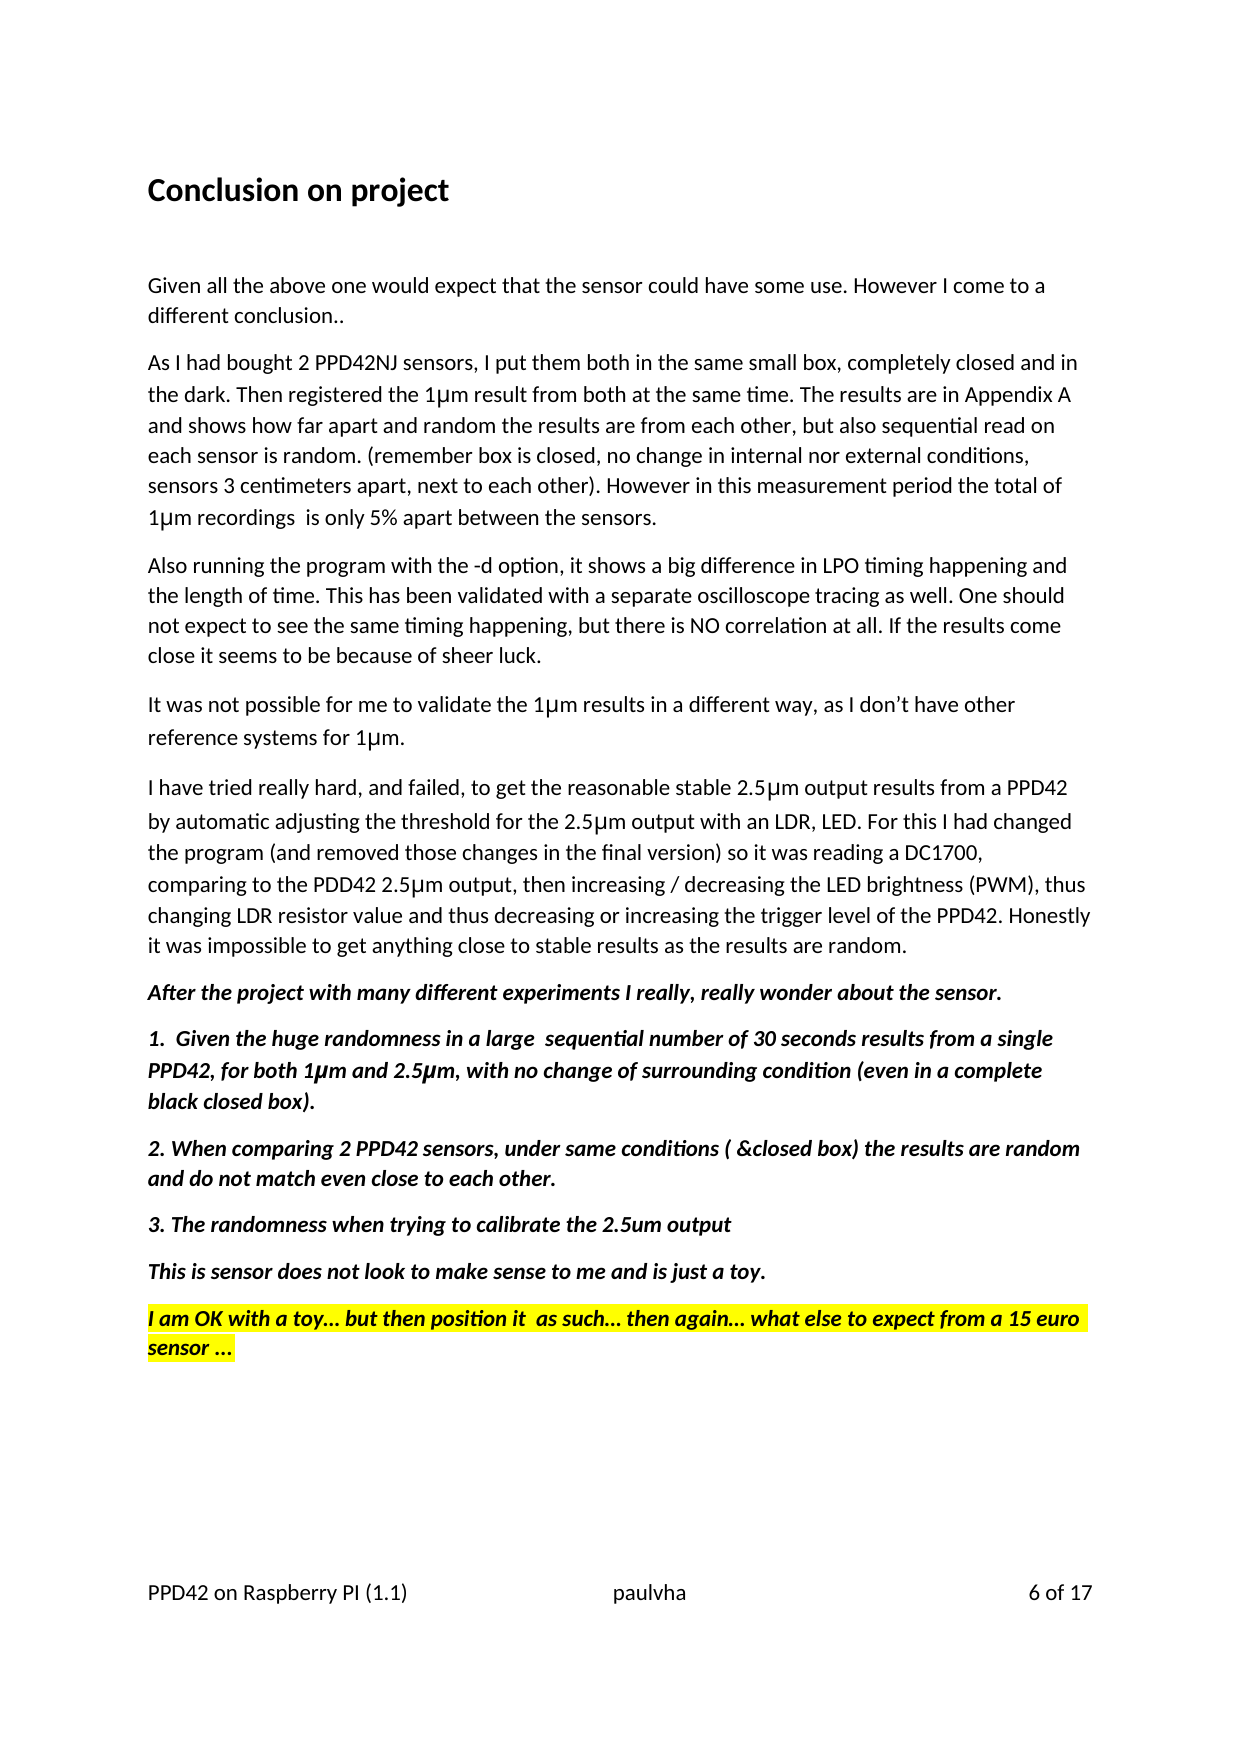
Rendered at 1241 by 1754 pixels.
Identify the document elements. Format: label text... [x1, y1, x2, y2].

text I have tried really hard, and failed, to get the reasonable stable 2.5µm output results from a PPD42 by automatic adjusting the threshold for the 2.5µm output with an LDR, LED. For this I had changed the program (and removed those changes in the final version) so it was reading a DC1700, comparing to the PDD42 2.5µm output, then increasing / decreasing the LED brightness (PWM), thus changing LDR resistor value and thus decreasing or increasing the trigger level of the PPD42. Honestly it was impossible to get anything close to stable results as the results are random. [148, 771, 1093, 959]
text I am OK with a toy… but then position it as such… then again… what else to expect from a 15 euro sensor ... [148, 1304, 1093, 1362]
text Given all the above one would expect that the sensor could have some use. However I come to a different conclusion.. [148, 271, 1093, 329]
text As I had bought 2 PPD42NJ sensors, I put them both in the same small box, completely closed and in the dark. Then registered the 1µm result from both at the same time. The results are in Appendix A and shows how far apart and random the results are from each other, but also sequential read on each sensor is random. (remember box is closed, no change in internal nor external conditions, sensors 3 centimeters apart, next to each other). However in this measurement period the total of 1µm recordings is only 5% apart between the sensors. [148, 348, 1093, 533]
text After the project with many different experiments I really, really wonder about the sensor. [148, 978, 1093, 1006]
subtitle Conclusion on project [148, 168, 1093, 209]
text 1. Given the huge randomness in a large sequential number of 30 seconds results from a single PPD42, for both 1µm and 2.5µm, with no change of surrounding condition (even in a complete black closed box). [148, 1024, 1093, 1116]
text It was not possible for me to validate the 1µm results in a different way, as I don’t have other reference systems for 1µm. [148, 688, 1093, 752]
text 2. When comparing 2 PPD42 sensors, under same conditions ( &closed box) the results are random and do not match even close to each other. [148, 1134, 1093, 1192]
text Also running the program with the -d option, it shows a big difference in LPO timing happening and the length of time. This has been validated with a separate oscilloscope tracing as well. One should not expect to see the same timing happening, but there is NO correlation at all. If the results come close it seems to be because of sheer luck. [148, 551, 1093, 669]
text This is sensor does not look to make sense to me and is just a toy. [148, 1257, 1093, 1285]
text 3. The randomness when trying to calibrate the 2.5um output [148, 1211, 1093, 1238]
